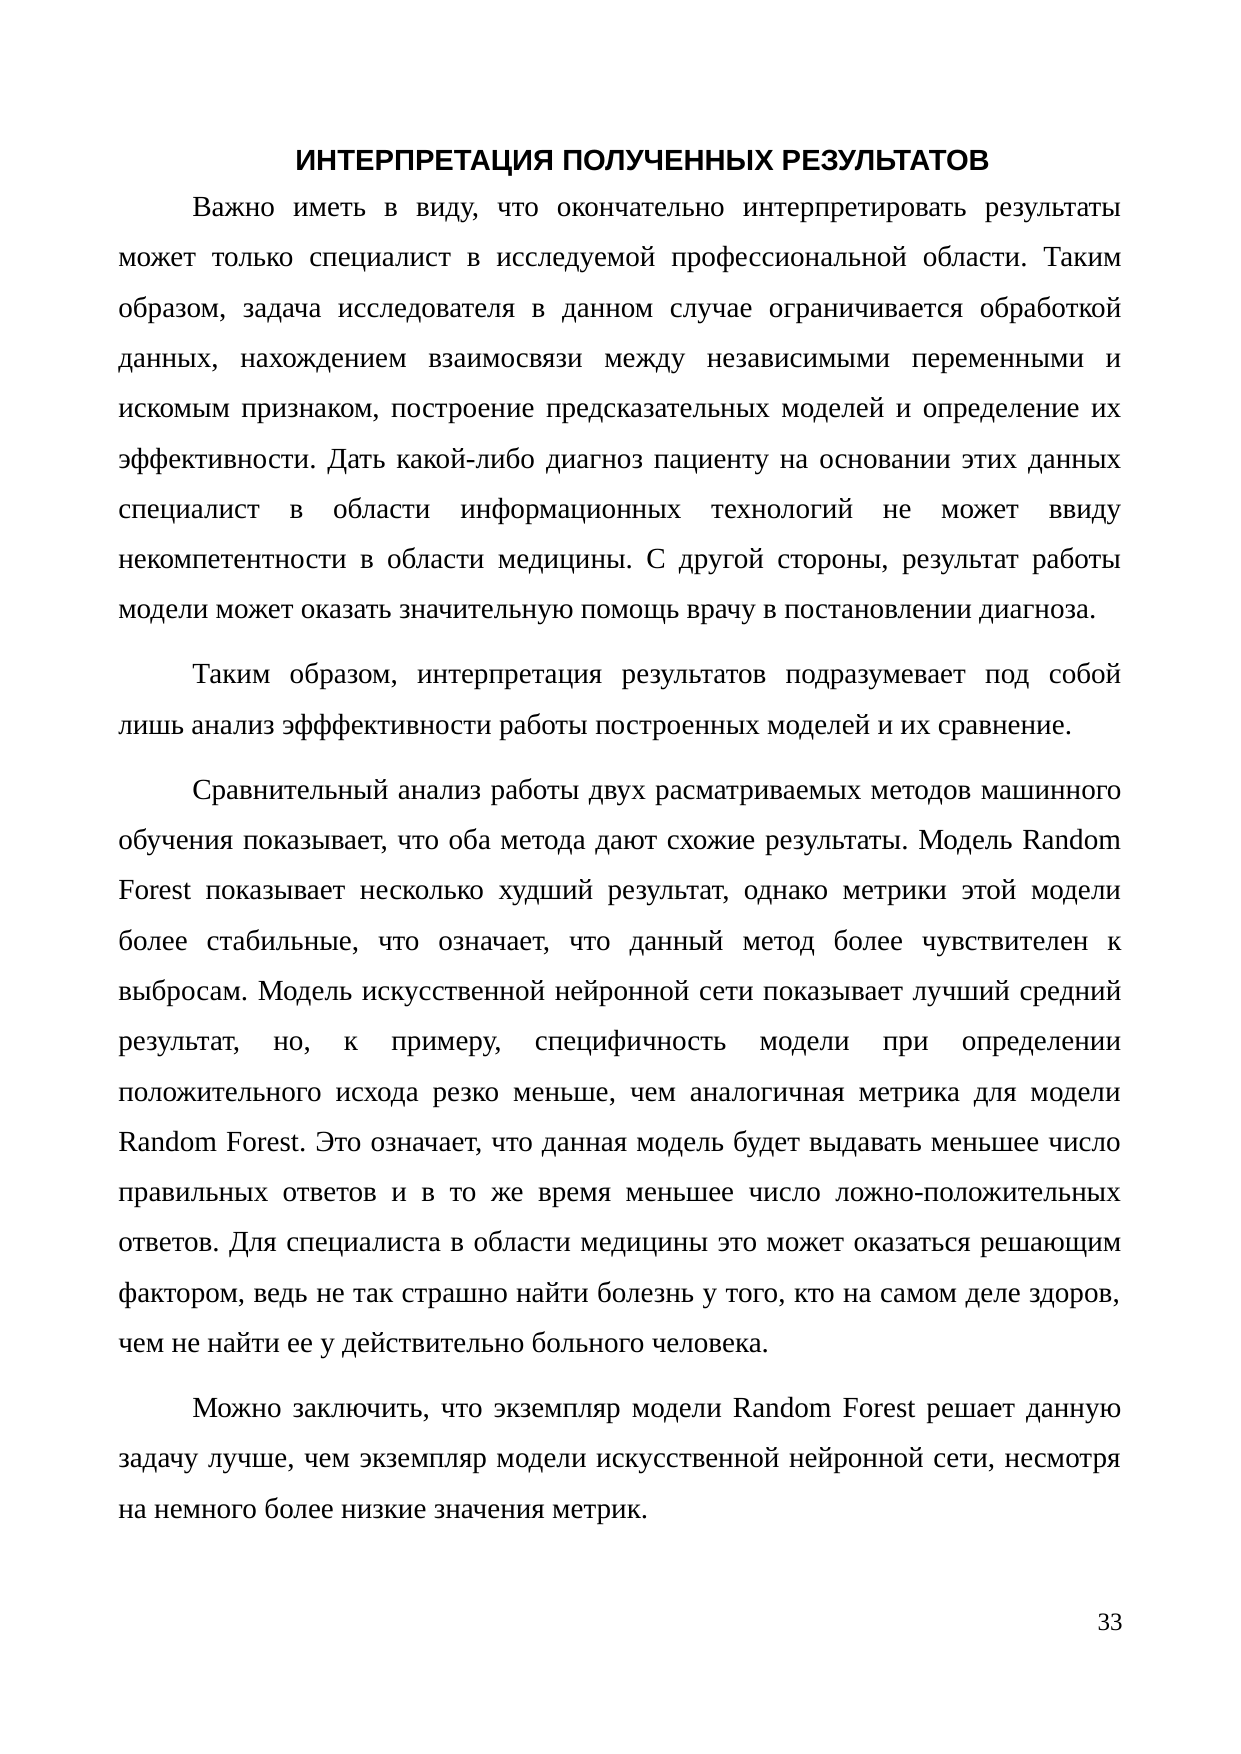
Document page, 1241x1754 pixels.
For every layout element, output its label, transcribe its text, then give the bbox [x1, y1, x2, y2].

text Можно заключить, что экземпляр модели Random Forest решает данную задачу лучше, чем экземпляр модели искусственной нейронной сети, несмотря на немного более низкие значения метрик. [118, 1390, 1122, 1524]
text Важно иметь в виду, что окончательно интерпретировать результаты может только специалист в исследуемой профессиональной области. Таким образом, задача исследователя в данном случае ограничивается обработкой данных, нахождением взаимосвязи между независимыми переменными и искомым признаком, построение предсказательных моделей и определение их эффективности. Дать какой-либо диагноз пациенту на основании этих данных специалист в области информационных технологий не может ввиду некомпетентности в области медицины. С другой стороны, результат работы модели может оказать значительную помощь врачу в постановлении диагноза. [118, 189, 1122, 625]
text Сравнительный анализ работы двух расматриваемых методов машинного обучения показывает, что оба метода дают схожие результаты. Модель Random Forest показывает несколько худший результат, однако метрики этой модели более стабильные, что означает, что данный метод более чувствителен к выбросам. Модель искусственной нейронной сети показывает лучший средний результат, но, к примеру, специфичность модели при определении положительного исхода резко меньше, чем аналогичная метрика для модели Random Forest. Это означает, что данная модель будет выдавать меньшее число правильных ответов и в то же время меньшее число ложно-положительных ответов. Для специалиста в области медицины это может оказаться решающим фактором, ведь не так страшно найти болезнь у того, кто на самом деле здоров, чем не найти ее у действительно больного человека. [118, 772, 1122, 1359]
text Таким образом, интерпретация результатов подразумевает под собой лишь анализ эфффективности работы построенных моделей и их сравнение. [118, 657, 1122, 740]
subtitle Интерпретация полученных результатов [118, 143, 1122, 177]
